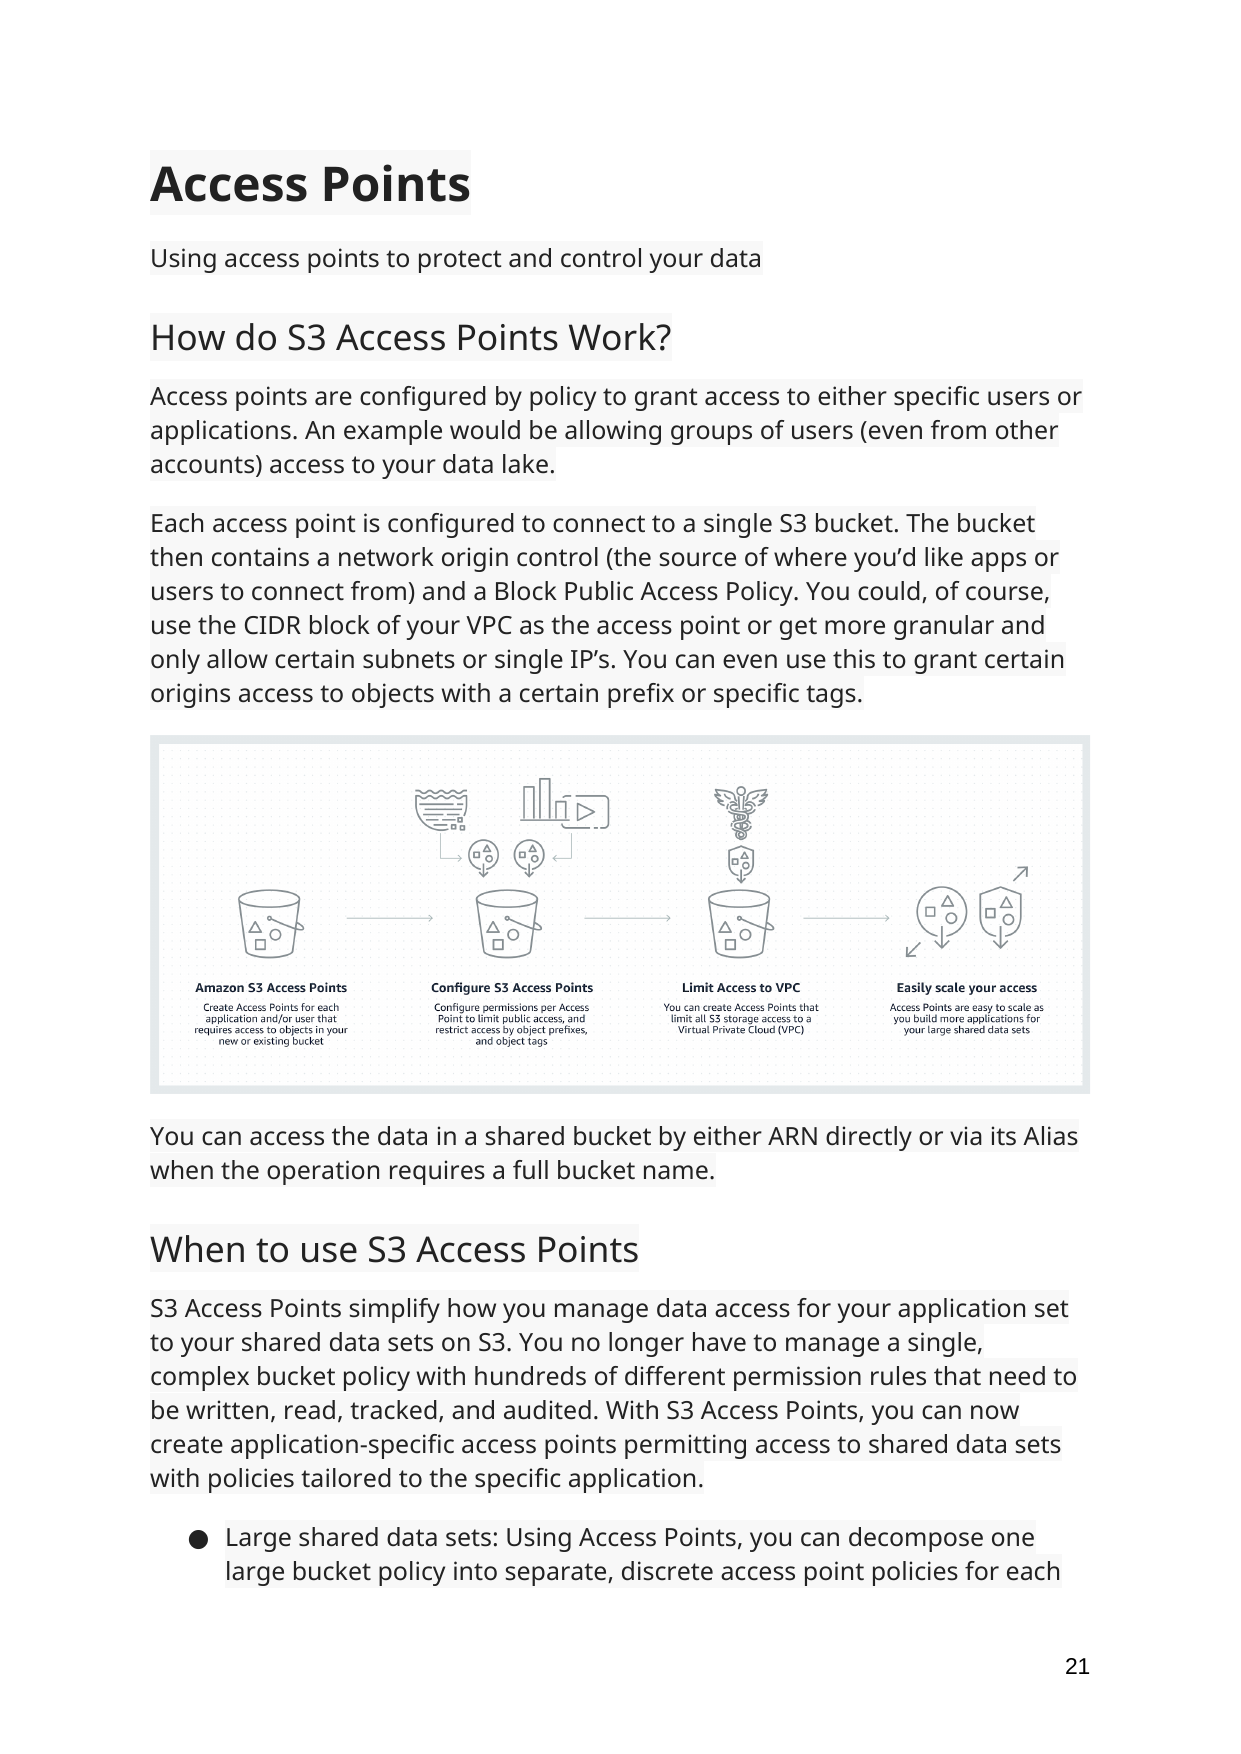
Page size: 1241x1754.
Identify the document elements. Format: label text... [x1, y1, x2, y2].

subtitle Access Points [150, 150, 1090, 215]
subtitle When to use S3 Access Points [150, 1224, 1090, 1272]
text You can access the data in a shared bucket by either ARN directly or via its Alias when the operation requires a full bucket name. [150, 1118, 1090, 1187]
text Using access points to protect and control your data [150, 241, 1090, 275]
text Access points are configured by policy to grant access to either specific users or applications. An example would be allowing groups of users (even from other accounts) access to your data lake. [150, 378, 1090, 481]
picture [150, 735, 1091, 1094]
text S3 Access Points simplify how you manage data access for your application set to your shared data sets on S3. You no longer have to manage a single, complex bucket policy with hundreds of different permission rules that need to be written, read, tracked, and audited. With S3 Access Points, you can now create application-specific access points permitting access to shared data sets with policies tailored to the specific application. [150, 1290, 1090, 1494]
list Large shared data sets: Using Access Points, you can decompose one large bucket policy into separate, discrete access point policies for each [187, 1519, 1090, 1588]
text Each access point is configured to connect to a single S3 bucket. The bucket then contains a network origin control (the source of where you’d like apps or users to connect from) and a Block Public Access Policy. You could, of course, use the CIDR block of your VPC as the access point or get more granular and only allow certain subnets or single IP’s. You can even use this to grant certain origins access to objects with a certain prefix or specific tags. [150, 506, 1090, 710]
subtitle How do S3 Access Points Work? [150, 312, 1090, 361]
